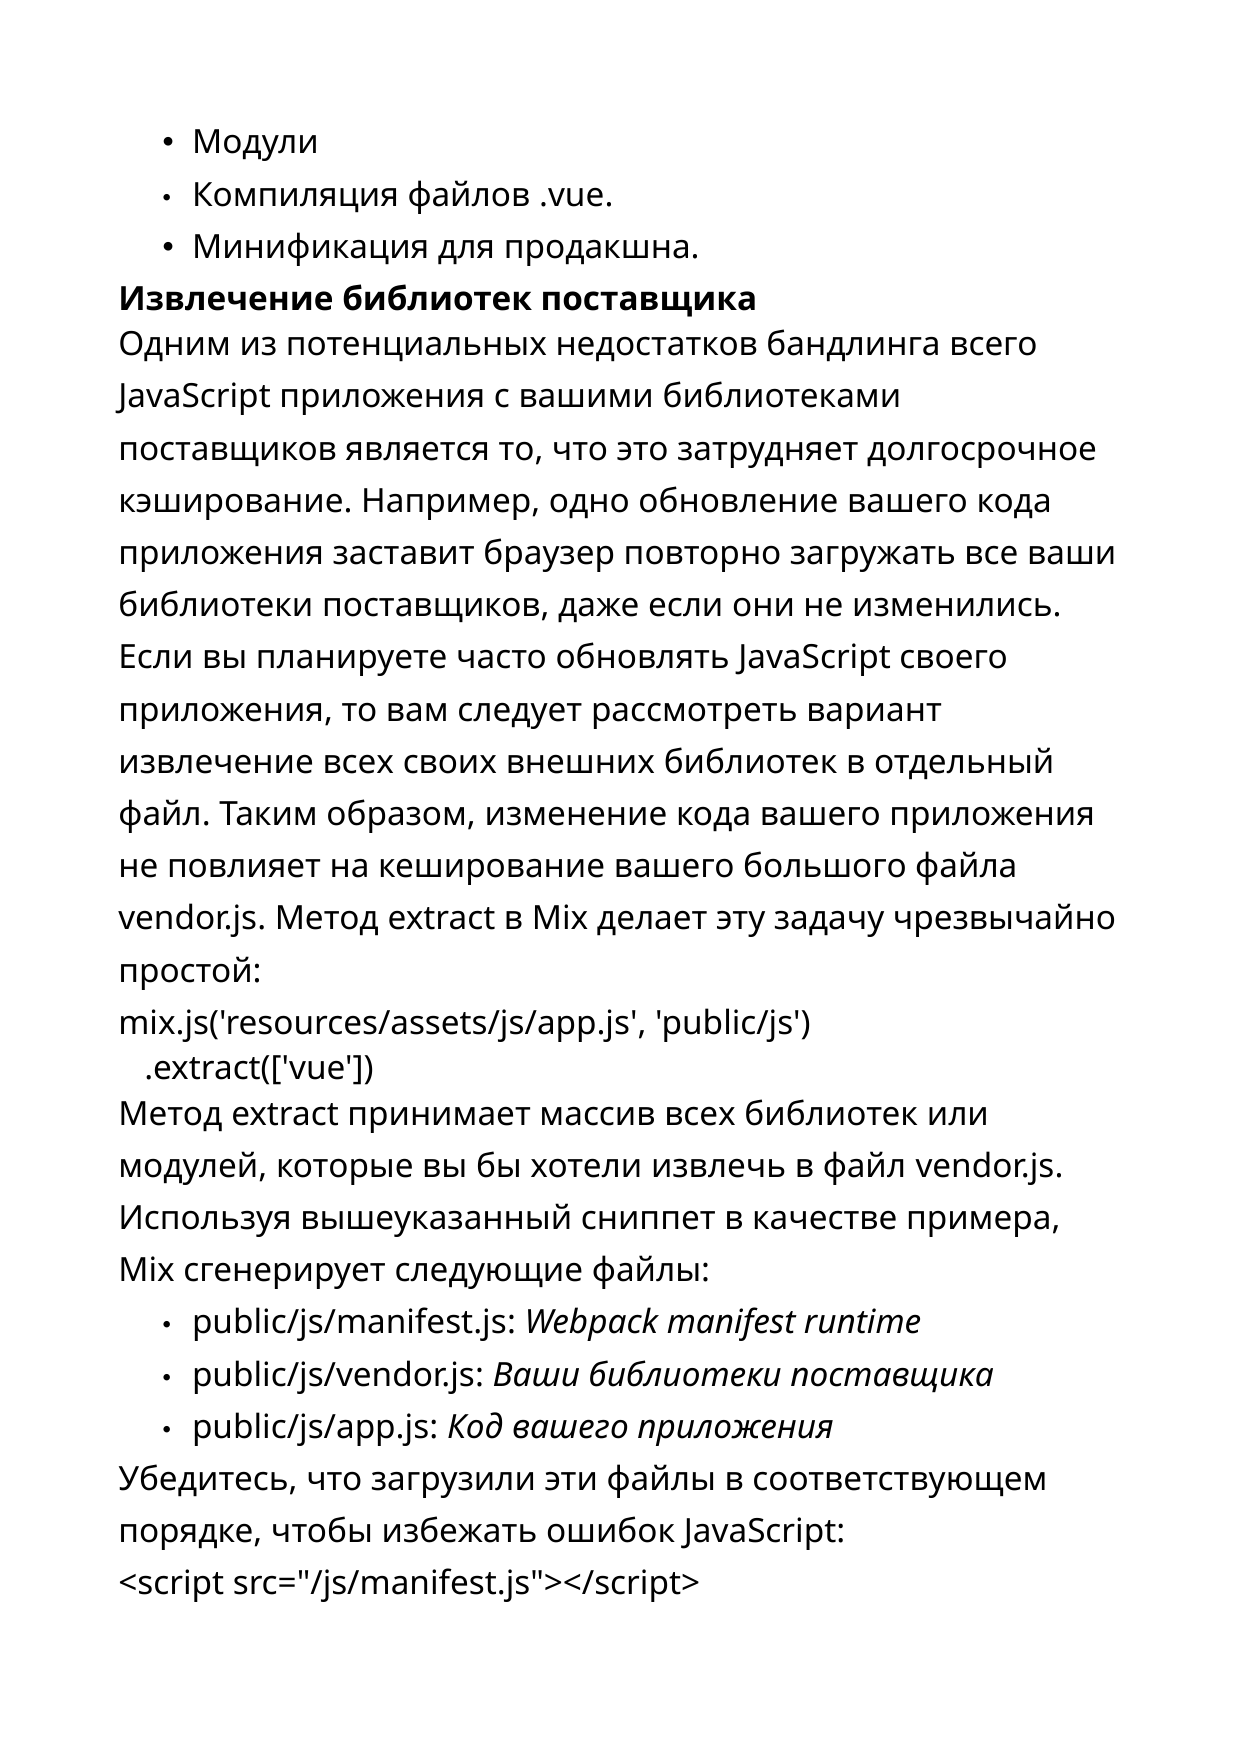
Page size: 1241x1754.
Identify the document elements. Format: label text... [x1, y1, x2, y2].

list public/js/app.js: Код вашего приложения [162, 1402, 1122, 1448]
list public/js/manifest.js: Webpack manifest runtime [162, 1298, 1122, 1343]
text mix.js('resources/assets/js/app.js', 'public/js') [118, 998, 1122, 1044]
text Метод extract принимает массив всех библиотек или модулей, которые вы бы хотели извлечь в файл vendor.js. Используя вышеуказанный сниппет в качестве примера, Mix сгенерирует следующие файлы: [118, 1089, 1122, 1291]
text .extract(['vue']) [118, 1044, 1122, 1089]
list public/js/vendor.js: Ваши библиотеки поставщика [162, 1350, 1122, 1396]
text <script src="/js/manifest.js"></script> [118, 1559, 1122, 1604]
text Убедитесь, что загрузили эти файлы в соответствующем порядке, чтобы избежать ошибок JavaScript: [118, 1455, 1122, 1552]
text Если вы планируете часто обновлять JavaScript своего приложения, то вам следует рассмотреть вариант извлечение всех своих внешних библиотек в отдельный файл. Таким образом, изменение кода вашего приложения не повлияет на кеширование вашего большого файла vendor.js. Метод extract в Mix делает эту задачу чрезвычайно простой: [118, 633, 1122, 992]
text Одним из потенциальных недостатков бандлинга всего JavaScript приложения с вашими библиотеками поставщиков является то, что это затрудняет долгосрочное кэширование. Например, одно обновление вашего кода приложения заставит браузер повторно загружать все ваши библиотеки поставщиков, даже если они не изменились. [118, 320, 1122, 626]
list Модули [162, 118, 1122, 163]
list Компиляция файлов .vue. [162, 170, 1122, 216]
list Минификация для продакшна. [162, 222, 1122, 268]
subtitle Извлечение библиотек поставщика [118, 275, 1122, 320]
